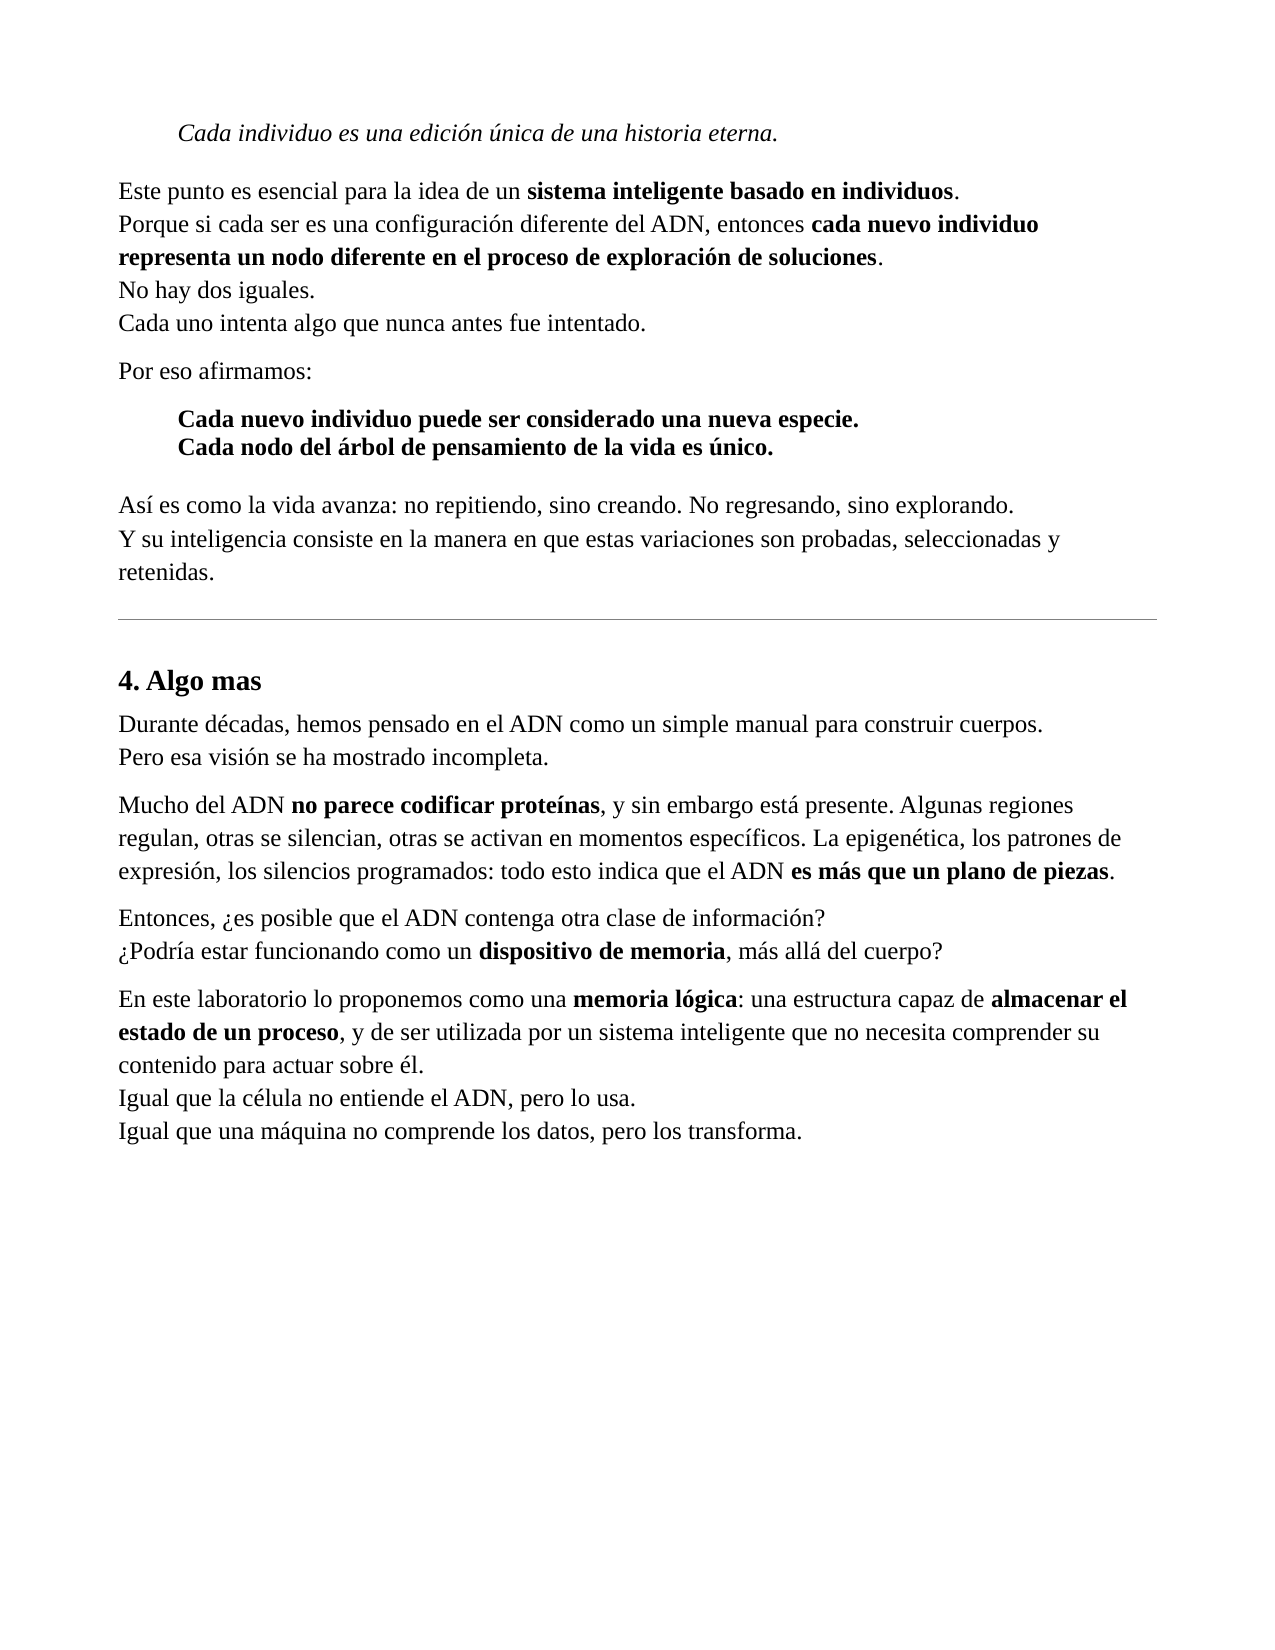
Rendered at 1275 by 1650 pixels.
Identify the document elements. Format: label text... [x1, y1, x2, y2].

text Así es como la vida avanza: no repitiendo, sino creando. No regresando, sino explorando. Y su inteligencia consiste en la manera en que estas variaciones son probadas, seleccionadas y retenidas. [118, 491, 1157, 585]
text Por eso afirmamos: [118, 356, 1157, 385]
text Cada individuo es una edición única de una historia eterna. [177, 118, 1098, 147]
text Cada nuevo individuo puede ser considerado una nueva especie. Cada nodo del árbol de pensamiento de la vida es único. [177, 404, 1098, 461]
text Entonces, ¿es posible que el ADN contenga otra clase de información? ¿Podría estar funcionando como un dispositivo de memoria, más allá del cuerpo? [118, 903, 1157, 965]
text En este laboratorio lo proponemos como una memoria lógica: una estructura capaz de almacenar el estado de un proceso, y de ser utilizada por un sistema inteligente que no necesita comprender su contenido para actuar sobre él. Igual que la célula no entiende el ADN, pero lo usa. Igual que una máquina no comprende los datos, pero los transforma. [118, 984, 1157, 1145]
text Durante décadas, hemos pensado en el ADN como un simple manual para construir cuerpos. Pero esa visión se ha mostrado incompleta. [118, 709, 1157, 771]
text Mucho del ADN no parece codificar proteínas, y sin embargo está presente. Algunas regiones regulan, otras se silencian, otras se activan en momentos específicos. La epigenética, los patrones de expresión, los silencios programados: todo esto indica que el ADN es más que un plano de piezas. [118, 790, 1157, 884]
text Este punto es esencial para la idea de un sistema inteligente basado en individuos. Porque si cada ser es una configuración diferente del ADN, entonces cada nuevo individuo representa un nodo diferente en el proceso de exploración de soluciones. No hay dos iguales. Cada uno intenta algo que nunca antes fue intentado. [118, 176, 1157, 337]
subtitle 4. Algo mas [118, 663, 1157, 697]
